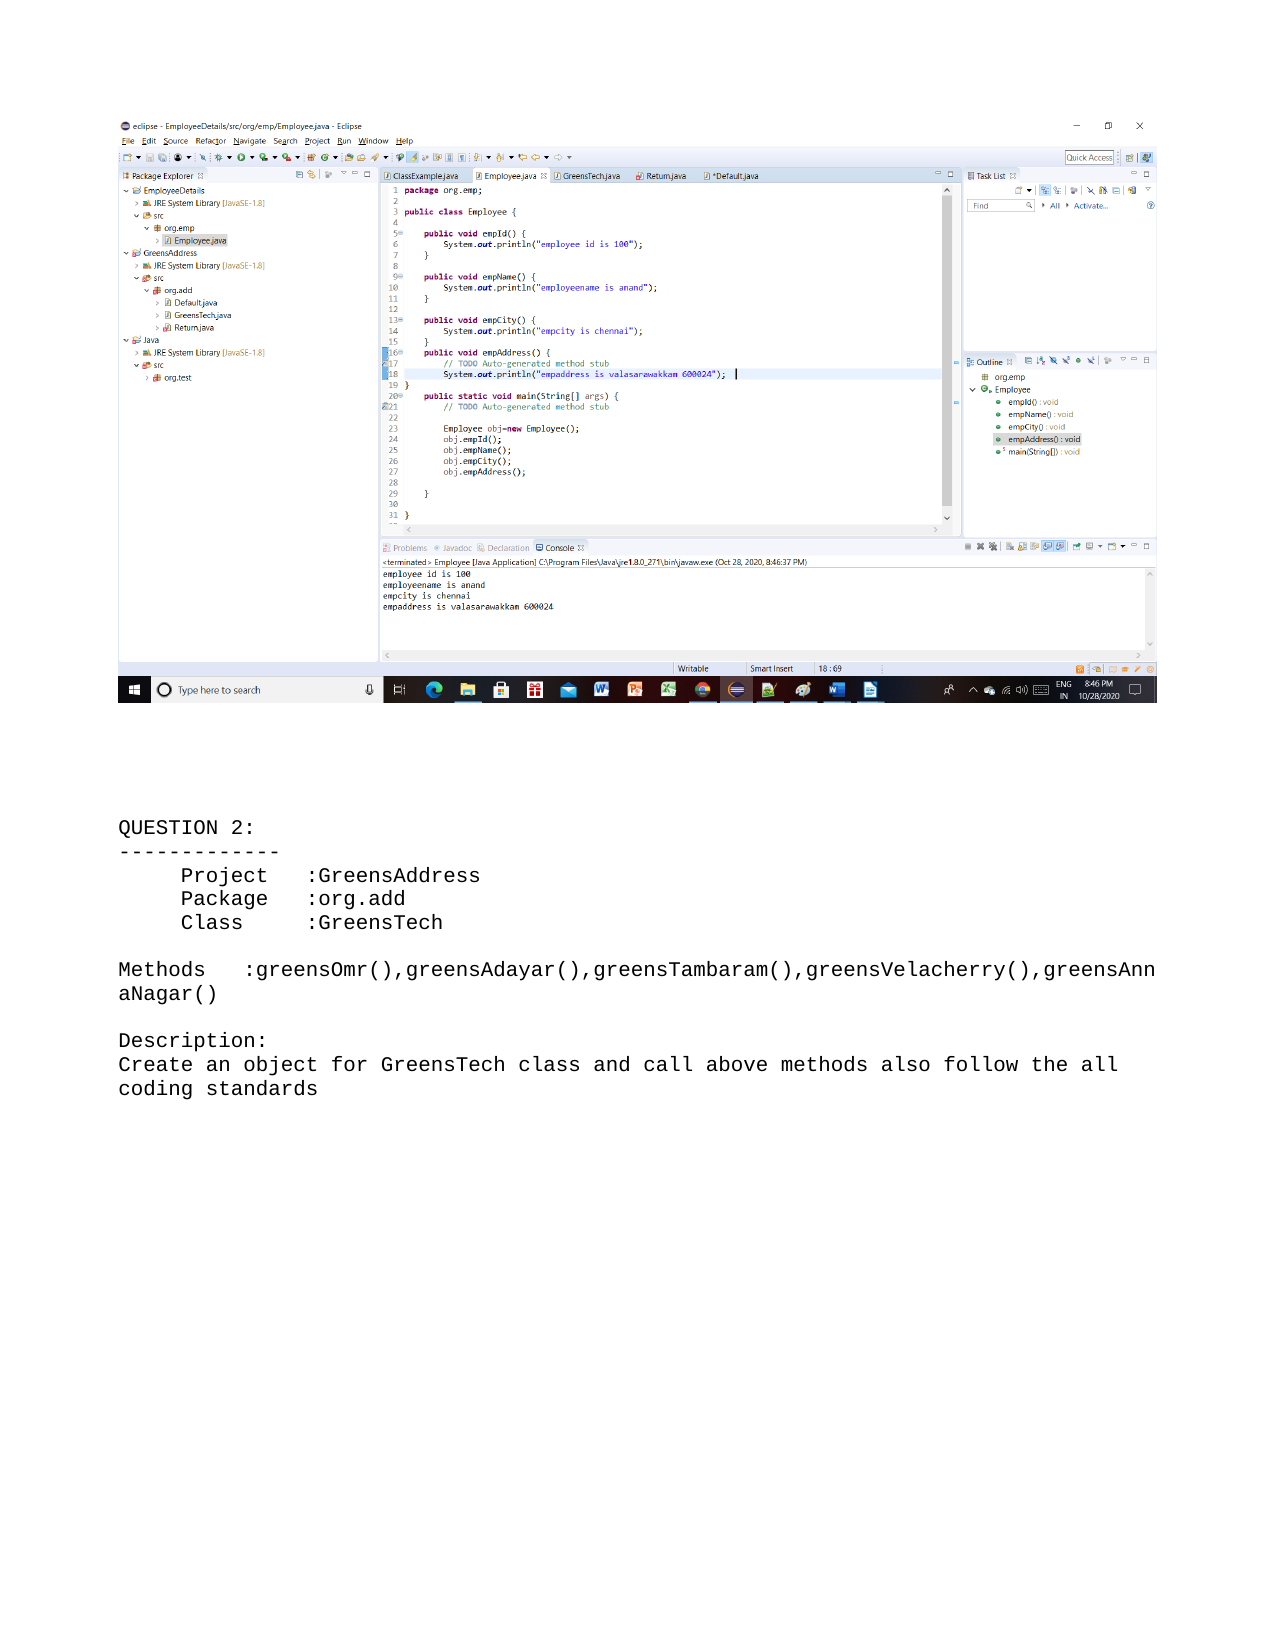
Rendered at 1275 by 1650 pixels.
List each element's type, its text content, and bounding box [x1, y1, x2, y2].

text Package :org.add [118, 888, 1157, 912]
text Description: [118, 1030, 1157, 1054]
text Project :GreensAddress [118, 865, 1157, 888]
text QUESTION 2: [118, 817, 1157, 841]
text Create an object for GreensTech class and call above methods also follow the all coding standards [118, 1054, 1157, 1101]
text Class :GreensTech [118, 912, 1157, 936]
picture [118, 118, 1157, 703]
text ------------- [118, 841, 1157, 865]
text Methods :greensOmr(),greensAdayar(),greensTambaram(),greensVelacherry(),greensAnnaNagar() [118, 936, 1157, 1007]
